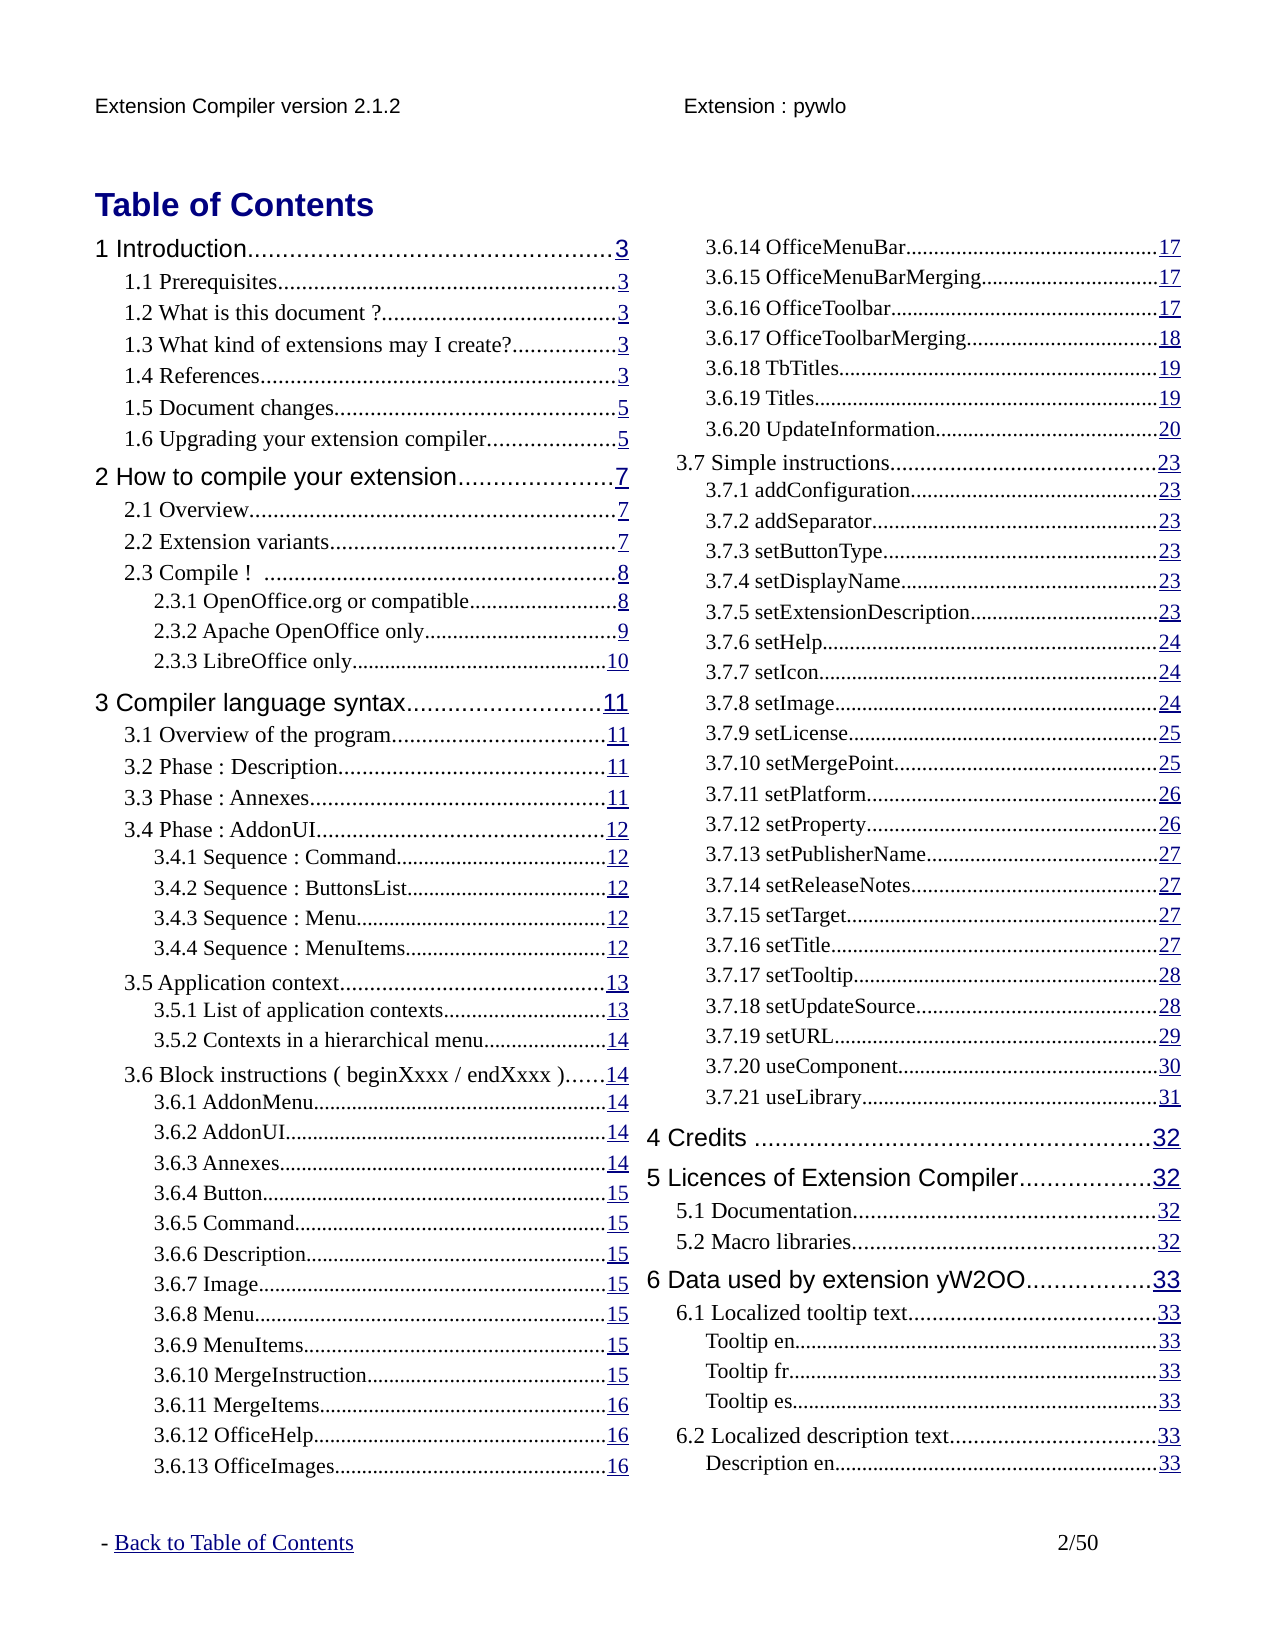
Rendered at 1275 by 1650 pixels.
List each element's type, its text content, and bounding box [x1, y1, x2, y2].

text 3.7.7 setIcon 24 [705, 660, 1181, 685]
text 2.3.1 OpenOffice.org or compatible 8 [153, 589, 629, 613]
text 3.6.2 AddonUI 14 [153, 1120, 629, 1145]
text 3.7.18 setUpdateSource 28 [705, 994, 1181, 1018]
text 3.6.3 Annexes 14 [153, 1151, 629, 1175]
text 3.7.21 useLibrary 31 [705, 1085, 1181, 1109]
text 3.4 Phase : AddonUI 12 [124, 817, 629, 842]
text 3.7.9 setLicense 25 [705, 721, 1181, 745]
text 3.7.15 setTarget 27 [705, 903, 1181, 927]
text 6.2 Localized description text 33 [676, 1423, 1181, 1448]
text 3.6.14 OfficeMenuBar 17 [705, 235, 1181, 259]
text 3.6.10 MergeInstruction 15 [153, 1363, 629, 1387]
text 3.5.1 List of application contexts 13 [153, 998, 629, 1022]
text 2.1 Overview 7 [124, 497, 629, 523]
text 1.3 What kind of extensions may I create? 3 [124, 332, 629, 357]
text 5 Licences of Extension Compiler 32 [646, 1164, 1181, 1192]
text 3.6.1 AddonMenu 14 [153, 1090, 629, 1114]
text 3.5.2 Contexts in a hierarchical menu 14 [153, 1028, 629, 1053]
text 3.4.3 Sequence : Menu 12 [153, 906, 629, 930]
text 6.1 Localized tooltip text 33 [676, 1300, 1181, 1326]
text 3.7.8 setImage 24 [705, 691, 1181, 715]
text 3.6.9 MenuItems 15 [153, 1332, 629, 1357]
text 6 Data used by extension yW2OO 33 [646, 1266, 1181, 1294]
text 3.5 Application context 13 [124, 969, 629, 995]
text 3 Compiler language syntax 11 [94, 688, 629, 716]
text 3.7.11 setPlatform 26 [705, 782, 1181, 806]
text 5.2 Macro libraries 32 [676, 1229, 1181, 1254]
text 3.7.12 setProperty 26 [705, 812, 1181, 836]
text Tooltip fr 33 [705, 1359, 1181, 1383]
text 2 How to compile your extension 7 [94, 463, 629, 491]
text 2.2 Extension variants 7 [124, 529, 629, 554]
text 3.7.6 setHelp 24 [705, 630, 1181, 654]
text 3.6.19 Titles 19 [705, 386, 1181, 411]
text 3.7.2 addSeparator 23 [705, 509, 1181, 533]
text 3.6.5 Command 15 [153, 1211, 629, 1236]
text 3.6.18 TbTitles 19 [705, 356, 1181, 381]
text 3.3 Phase : Annexes 11 [124, 785, 629, 811]
text 3.7.10 setMergePoint 25 [705, 751, 1181, 776]
text 3.4.2 Sequence : ButtonsList 12 [153, 876, 629, 900]
text 3.7.13 setPublisherName 27 [705, 842, 1181, 867]
text 1 Introduction 3 [94, 235, 629, 263]
text 3.6.4 Button 15 [153, 1181, 629, 1205]
text 3.6.8 Menu 15 [153, 1302, 629, 1327]
text 2.3.2 Apache OpenOffice only 9 [153, 619, 629, 643]
text 3.6 Block instructions ( beginXxxx / endXxxx ) 14 [124, 1062, 629, 1087]
text 3.2 Phase : Description 11 [124, 754, 629, 779]
text 3.6.20 UpdateInformation 20 [705, 417, 1181, 441]
text 3.7.16 setTitle 27 [705, 933, 1181, 958]
text 3.6.15 OfficeMenuBarMerging 17 [705, 265, 1181, 289]
text 5.1 Documentation 32 [676, 1198, 1181, 1223]
text 3.6.11 MergeItems 16 [153, 1393, 629, 1418]
text 3.1 Overview of the program 11 [124, 722, 629, 748]
text 2.3.3 LibreOffice only 10 [153, 649, 629, 674]
text 3.6.17 OfficeToolbarMerging 18 [705, 326, 1181, 350]
text 3.7.14 setReleaseNotes 27 [705, 872, 1181, 897]
text 1.5 Document changes 5 [124, 394, 629, 420]
text 4 Credits 32 [646, 1124, 1181, 1152]
text 3.7.3 setButtonType 23 [705, 539, 1181, 563]
text 3.7.1 addConfiguration 23 [705, 478, 1181, 503]
text 3.4.4 Sequence : MenuItems 12 [153, 936, 629, 961]
text 3.7.17 setTooltip 28 [705, 963, 1181, 988]
text 3.7.4 setDisplayName 23 [705, 569, 1181, 594]
text 3.6.12 OfficeHelp 16 [153, 1423, 629, 1448]
text 3.6.6 Description 15 [153, 1242, 629, 1266]
text 3.6.13 OfficeImages 16 [153, 1454, 629, 1478]
subtitle Table of Contents [94, 186, 1181, 223]
text Tooltip en 33 [705, 1329, 1181, 1353]
text 3.7.5 setExtensionDescription 23 [705, 600, 1181, 624]
text Tooltip es 33 [705, 1389, 1181, 1414]
text 3.4.1 Sequence : Command 12 [153, 845, 629, 870]
text 3.6.16 OfficeToolbar 17 [705, 295, 1181, 320]
text 1.6 Upgrading your extension compiler 5 [124, 426, 629, 452]
text 3.7.19 setURL 29 [705, 1024, 1181, 1048]
text 1.1 Prerequisites 3 [124, 269, 629, 294]
text 3.6.7 Image 15 [153, 1272, 629, 1296]
text Description en 33 [705, 1451, 1181, 1476]
text 3.7.20 useComponent 30 [705, 1054, 1181, 1079]
text 2.3 Compile ! 8 [124, 560, 629, 586]
text 1.4 References 3 [124, 363, 629, 389]
text 3.7 Simple instructions 23 [676, 450, 1181, 476]
text 1.2 What is this document ? 3 [124, 300, 629, 326]
